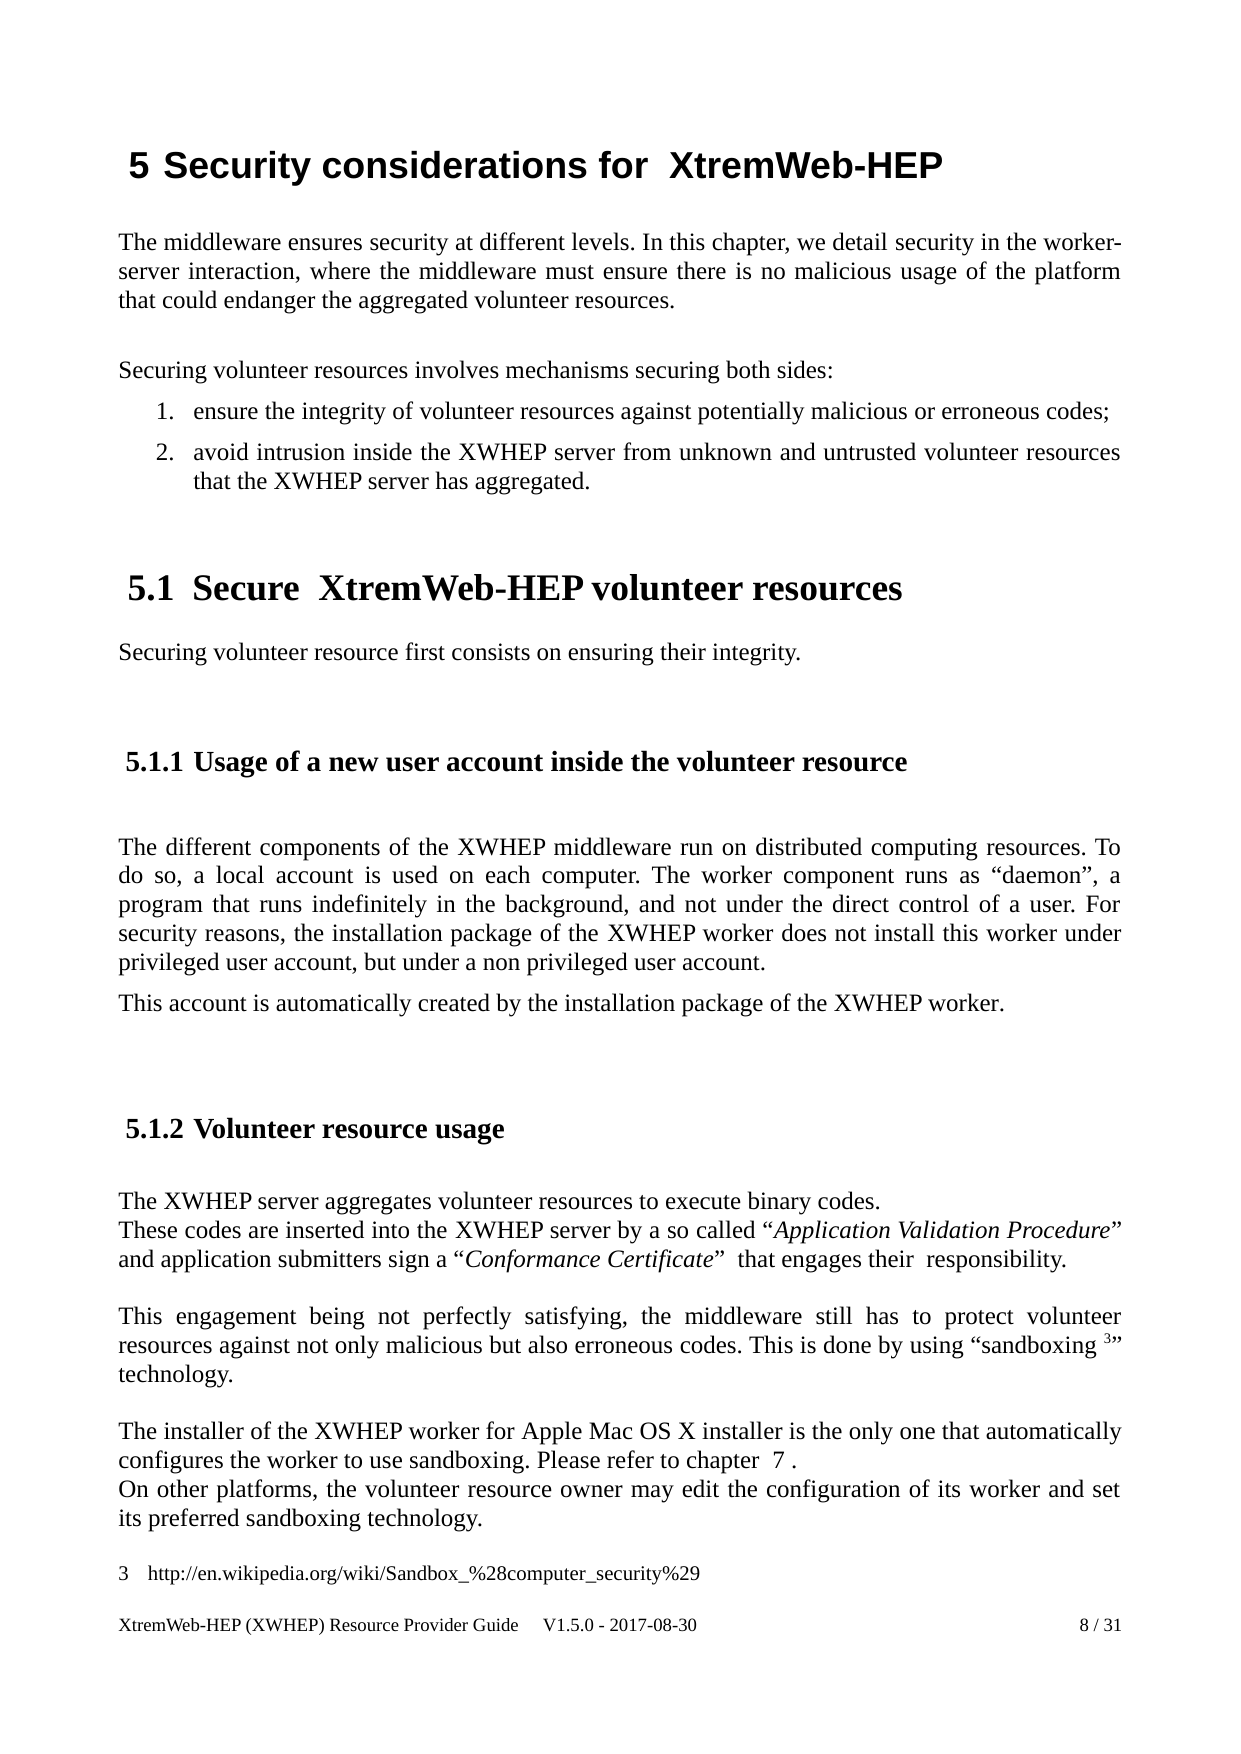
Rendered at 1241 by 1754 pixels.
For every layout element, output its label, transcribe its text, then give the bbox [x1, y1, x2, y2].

text The installer of the XWHEP worker for Apple Mac OS X installer is the only one that automatically configures the worker to use sandboxing. Please refer to chapter 7. [118, 1416, 1122, 1474]
text The XWHEP server aggregates volunteer resources to execute binary codes. [118, 1186, 1122, 1215]
subtitle Volunteer resource usage [118, 1112, 1122, 1145]
subtitle Secure XtremWeb-HEP volunteer resources [118, 565, 1122, 608]
text These codes are inserted into the XWHEP server by a so called “Application Validation Procedure” and application submitters sign a “Conformance Certificate” that engages their responsibility. [118, 1215, 1122, 1273]
subtitle Security considerations for XtremWeb-HEP [118, 143, 1122, 186]
text http://en.wikipedia.org/wiki/Sandbox_%28computer_security%29 [118, 1561, 1122, 1585]
text On other platforms, the volunteer resource owner may edit the configuration of its worker and set its preferred sandboxing technology. [118, 1474, 1122, 1531]
subtitle Usage of a new user account inside the volunteer resource [118, 744, 1122, 778]
text The middleware ensures security at different levels. In this chapter, we detail security in the worker-server interaction, where the middleware must ensure there is no malicious usage of the platform that could endanger the aggregated volunteer resources. [118, 227, 1122, 314]
text The different components of the XWHEP middleware run on distributed computing resources. To do so, a local account is used on each computer. The worker component runs as “daemon”, a program that runs indefinitely in the background, and not under the direct control of a user. For security reasons, the installation package of the XWHEP worker does not install this worker under privileged user account, but under a non privileged user account. [118, 832, 1122, 975]
text Securing volunteer resources involves mechanisms securing both sides: [118, 355, 1122, 384]
list avoid intrusion inside the XWHEP server from unknown and untrusted volunteer resources that the XWHEP server has aggregated. [156, 437, 1122, 495]
text This engagement being not perfectly satisfying, the middleware still has to protect volunteer resources against not only malicious but also erroneous codes. This is done by using “sandboxing ” technology. [118, 1301, 1122, 1388]
text This account is automatically created by the installation package of the XWHEP worker. [118, 988, 1122, 1017]
list ensure the integrity of volunteer resources against potentially malicious or erroneous codes; [156, 396, 1122, 425]
text Securing volunteer resource first consists on ensuring their integrity. [118, 637, 1122, 666]
